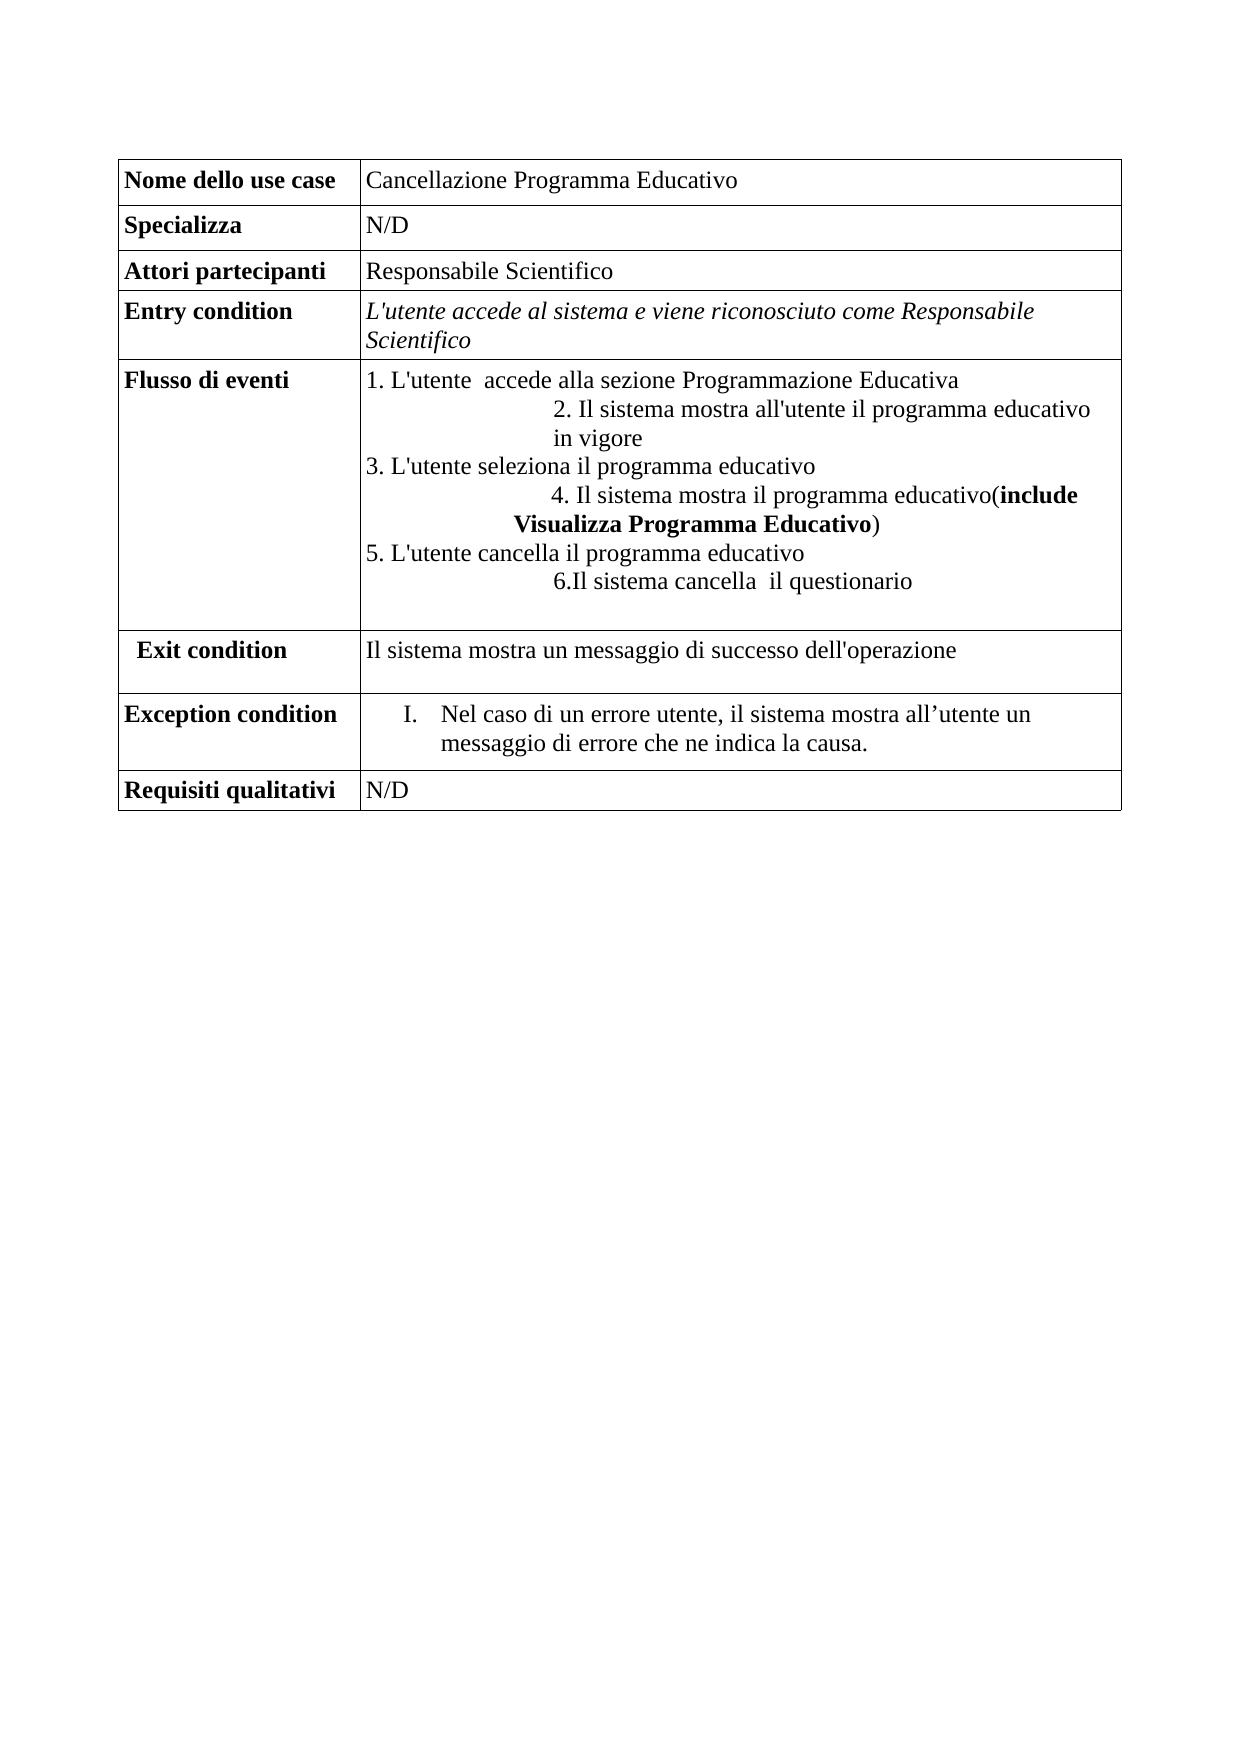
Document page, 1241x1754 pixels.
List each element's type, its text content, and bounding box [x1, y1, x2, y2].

table_header Cancellazione Programma Educativo [361, 160, 1121, 205]
table_cell N/D [361, 206, 1121, 250]
table_cell Flusso di eventi [119, 360, 360, 630]
table_cell Exception condition [119, 694, 360, 770]
table_cell Specializza [119, 206, 360, 250]
table_cell L'utente accede al sistema e viene riconosciuto come Responsabile Scientifico [361, 291, 1121, 359]
table_cell Requisiti qualitativi [119, 771, 360, 810]
table_cell N/D [361, 771, 1121, 810]
table_cell Nel caso di un errore utente, il sistema mostra all’utente un messaggio di errore che ne indica la causa. [361, 694, 1121, 770]
table_cell Exit condition [119, 631, 360, 693]
table_cell Il sistema mostra un messaggio di successo dell'operazione [361, 631, 1121, 693]
table_cell Responsabile Scientifico [361, 251, 1121, 290]
table_cell Entry condition [119, 291, 360, 359]
table_header Nome dello use case [119, 160, 360, 205]
table_cell L'utente accede alla sezione Programmazione Educativa 2. Il sistema mostra all'utente il programma educativo in vigore 3. L'utente seleziona il programma educativo 4. Il sistema mostra il programma educativo(include Visualizza Programma Educativo) 5. L'utente cancella il programma educativo 6.Il sistema cancella il questionario [361, 360, 1121, 630]
table_cell Attori partecipanti [119, 251, 360, 290]
